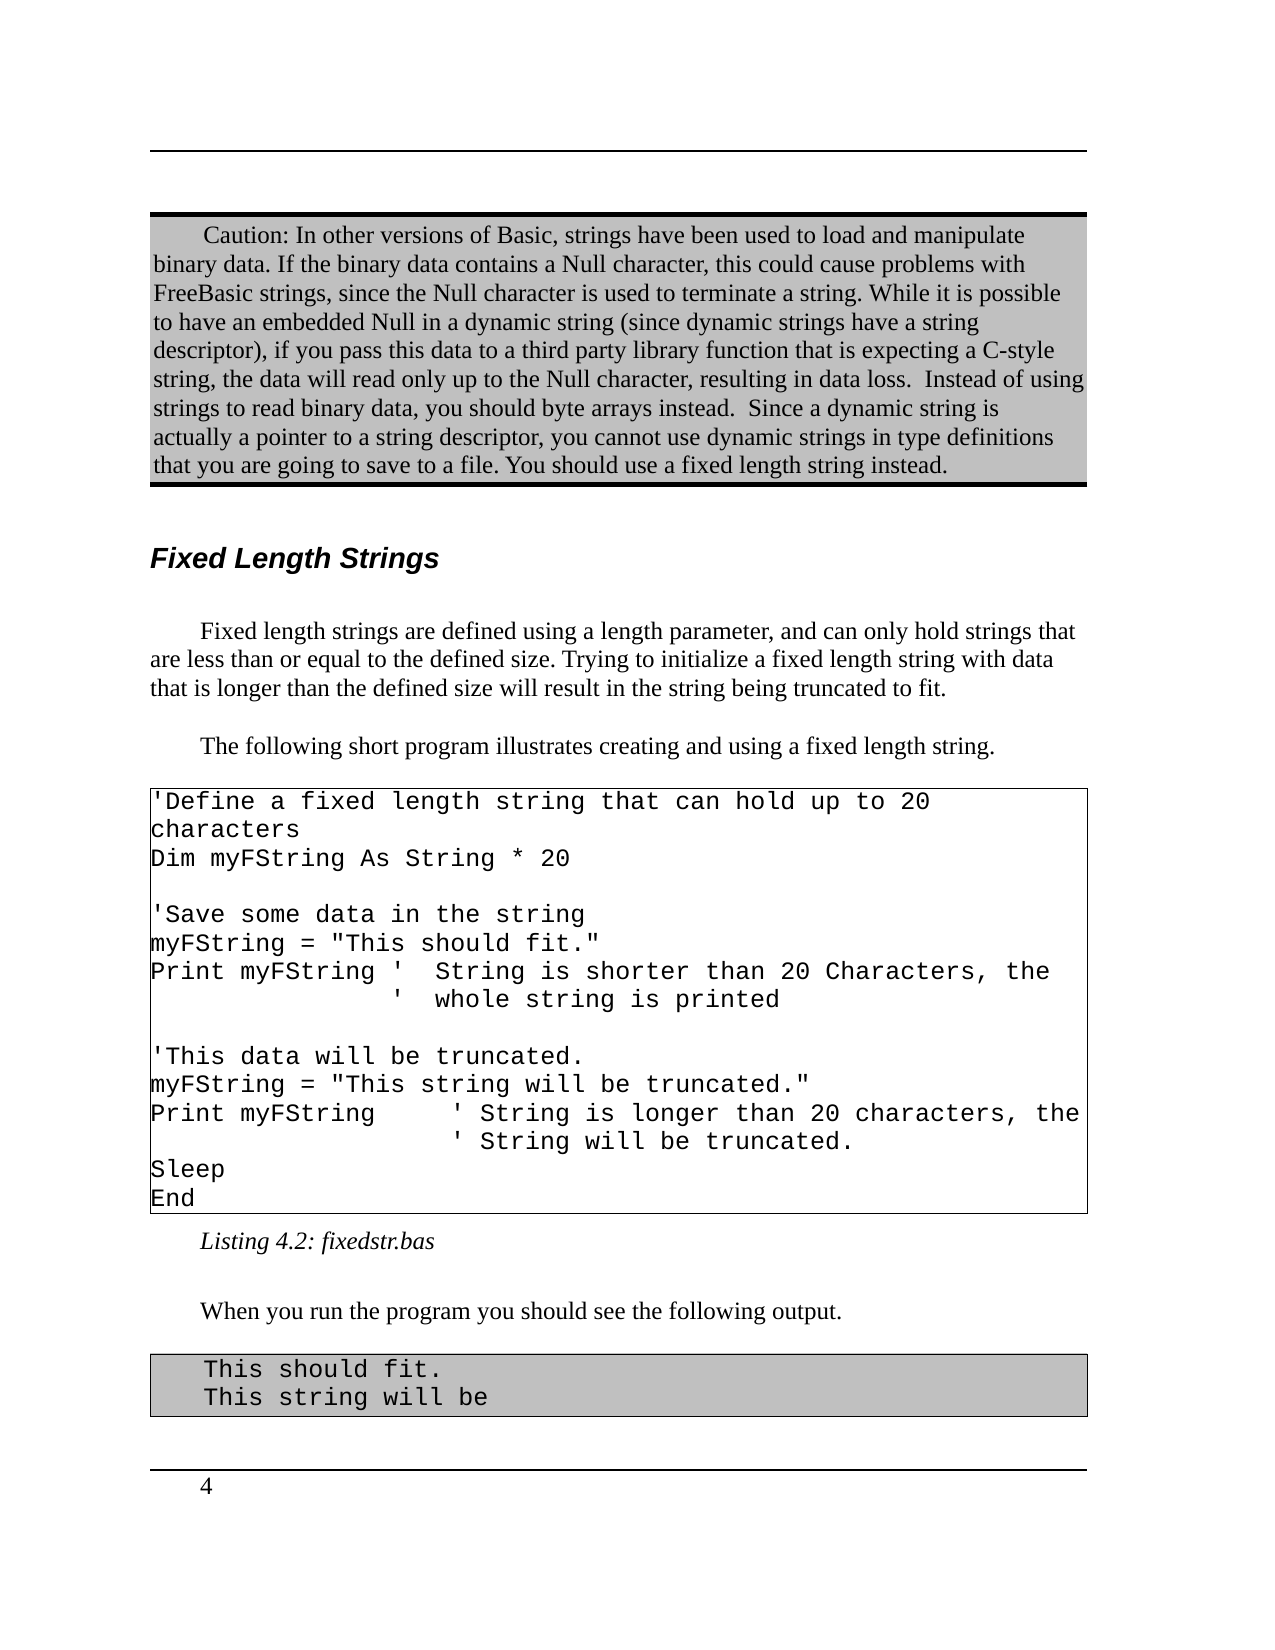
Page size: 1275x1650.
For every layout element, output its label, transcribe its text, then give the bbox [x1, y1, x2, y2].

text Print myFString ' String is longer than 20 characters, the [151, 1100, 1087, 1128]
text 'Save some data in the string [151, 902, 1087, 930]
text myFString = "This string will be truncated." [151, 1072, 1087, 1100]
text When you run the program you should see the following output. [150, 1296, 1087, 1325]
text myFString = "This should fit." [151, 930, 1087, 958]
text Fixed length strings are defined using a length parameter, and can only hold strings that are less than or equal to the defined size. Trying to initialize a fixed length string with data that is longer than the defined size will result in the string being truncated to fit. [150, 616, 1087, 702]
text Dim myFString As String * 20 [151, 845, 1087, 873]
text Caution: In other versions of Basic, strings have been used to load and manipulate binary data. If the binary data contains a Null character, this could cause problems with FreeBasic strings, since the Null character is used to terminate a string. While it is possible to have an embedded Null in a dynamic string (since dynamic strings have a string descriptor), if you pass this data to a third party library function that is expecting a C-style string, the data will read only up to the Null character, resulting in data loss. Instead of using strings to read binary data, you should byte arrays instead. Since a dynamic string is actually a pointer to a string descriptor, you cannot use dynamic strings in type definitions that you are going to save to a file. You should use a fixed length string instead. [150, 217, 1087, 482]
text This string will be [151, 1382, 1087, 1416]
text Listing 4.2: fixedstr.bas [150, 1226, 1087, 1255]
text This should fit. [151, 1355, 1087, 1382]
text ' String will be truncated. [151, 1128, 1087, 1157]
text 'Define a fixed length string that can hold up to 20 characters [151, 789, 1087, 845]
text 'This data will be truncated. [151, 1043, 1087, 1072]
text The following short program illustrates creating and using a fixed length string. [150, 731, 1087, 759]
subtitle Fixed Length Strings [150, 541, 1087, 574]
text ' whole string is printed [151, 987, 1087, 1015]
text Sleep [151, 1157, 1087, 1185]
text End [151, 1185, 1087, 1213]
text Print myFString ' String is shorter than 20 Characters, the [151, 958, 1087, 987]
